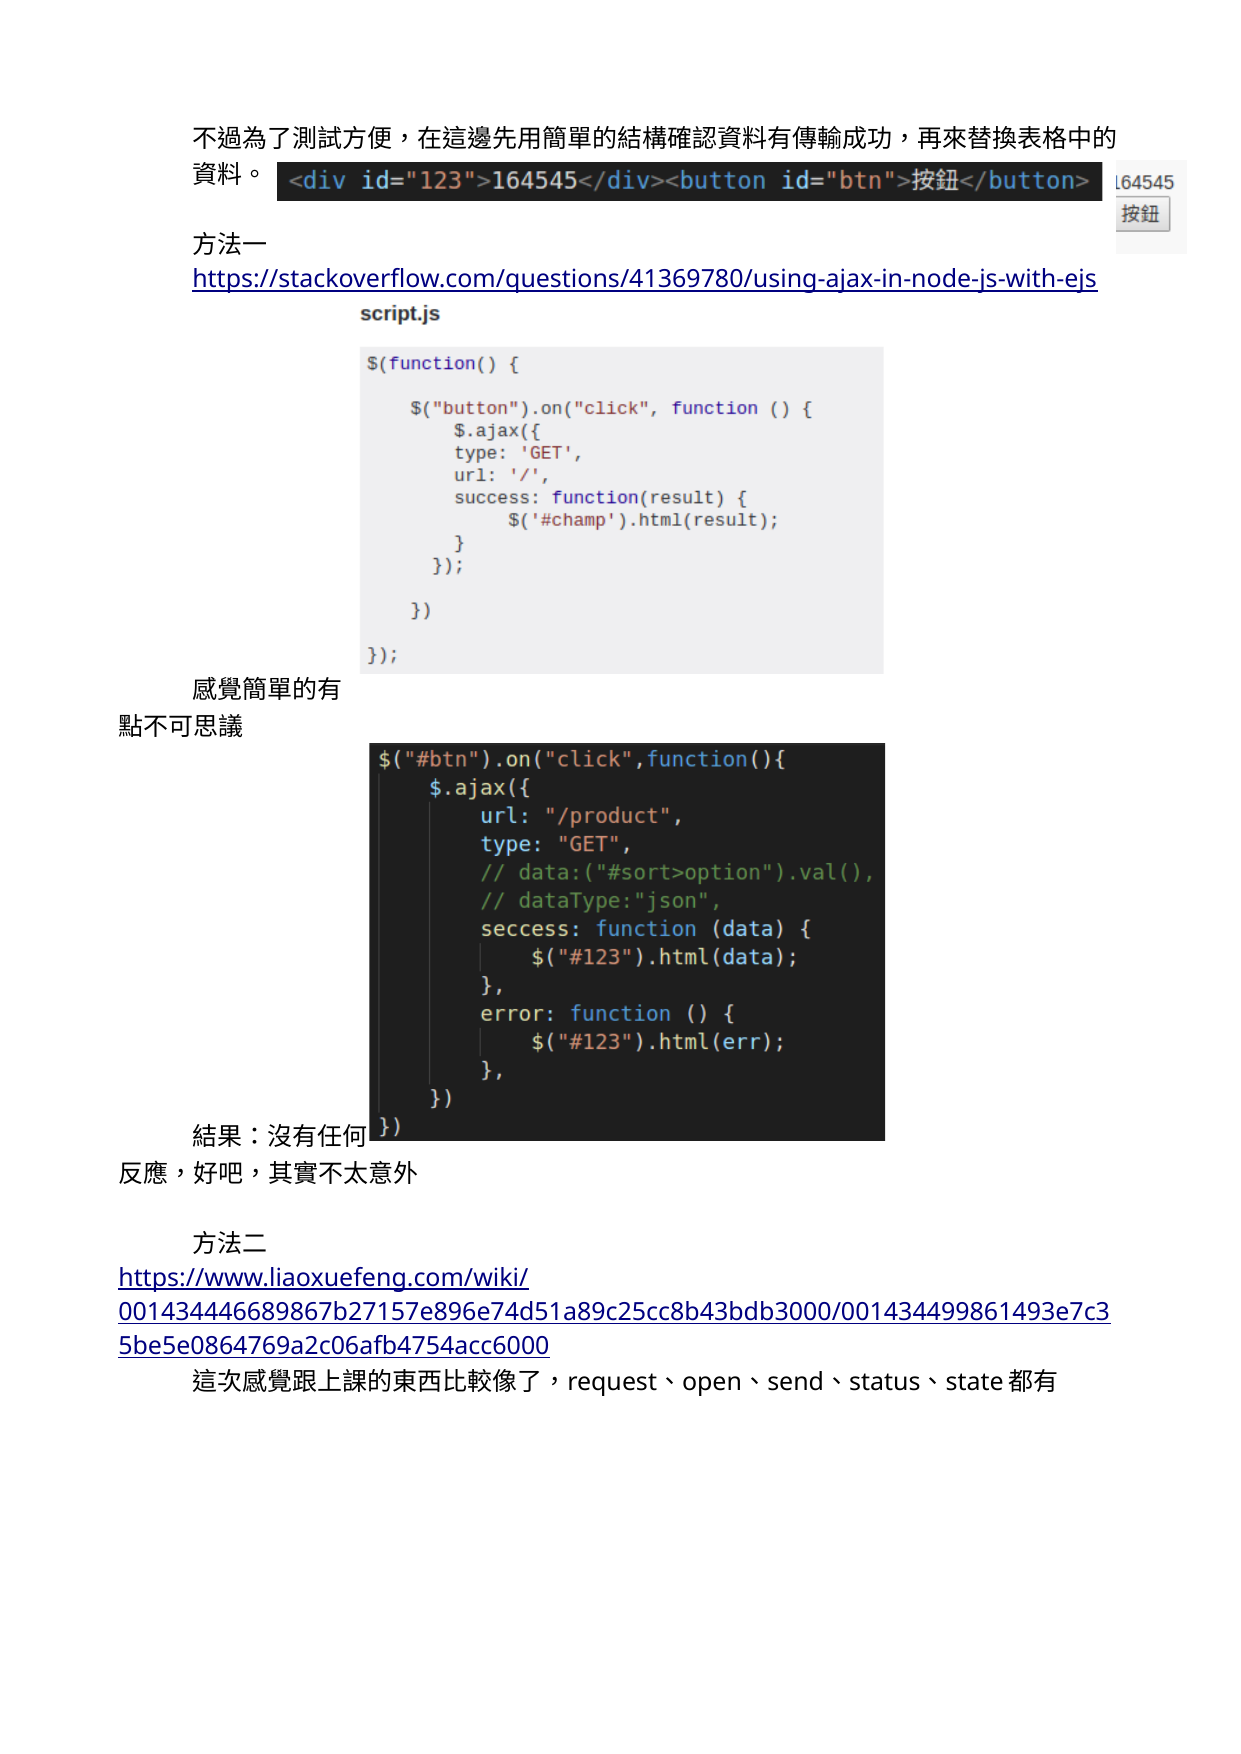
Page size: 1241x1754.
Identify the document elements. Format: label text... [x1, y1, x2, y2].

text 這次感覺跟上課的東西比較像了，request、open、send、status、state都有 [118, 1362, 1122, 1398]
text 方法一 [118, 225, 1122, 261]
text https://stackoverflow.com/questions/41369780/using-ajax-in-node-js-with-ejs [118, 261, 1122, 295]
text 感覺簡單的有點不可思議 [118, 670, 1122, 742]
text 方法二 [118, 1223, 1122, 1260]
picture [277, 162, 1103, 201]
picture [356, 295, 884, 674]
picture [369, 743, 886, 1141]
text 不過為了測試方便，在這邊先用簡單的結構確認資料有傳輸成功，再來替換表格中的 資料。 [118, 118, 1122, 191]
picture [1116, 160, 1187, 254]
text https://www.liaoxuefeng.com/wiki/001434446689867b27157e896e74d51a89c25cc8b43bdb3000/001434499861493e7c35be5e0864769a2c06afb4754acc6000 [118, 1260, 1122, 1362]
text 結果：沒有任何反應，好吧，其實不太意外 [118, 1117, 1122, 1189]
